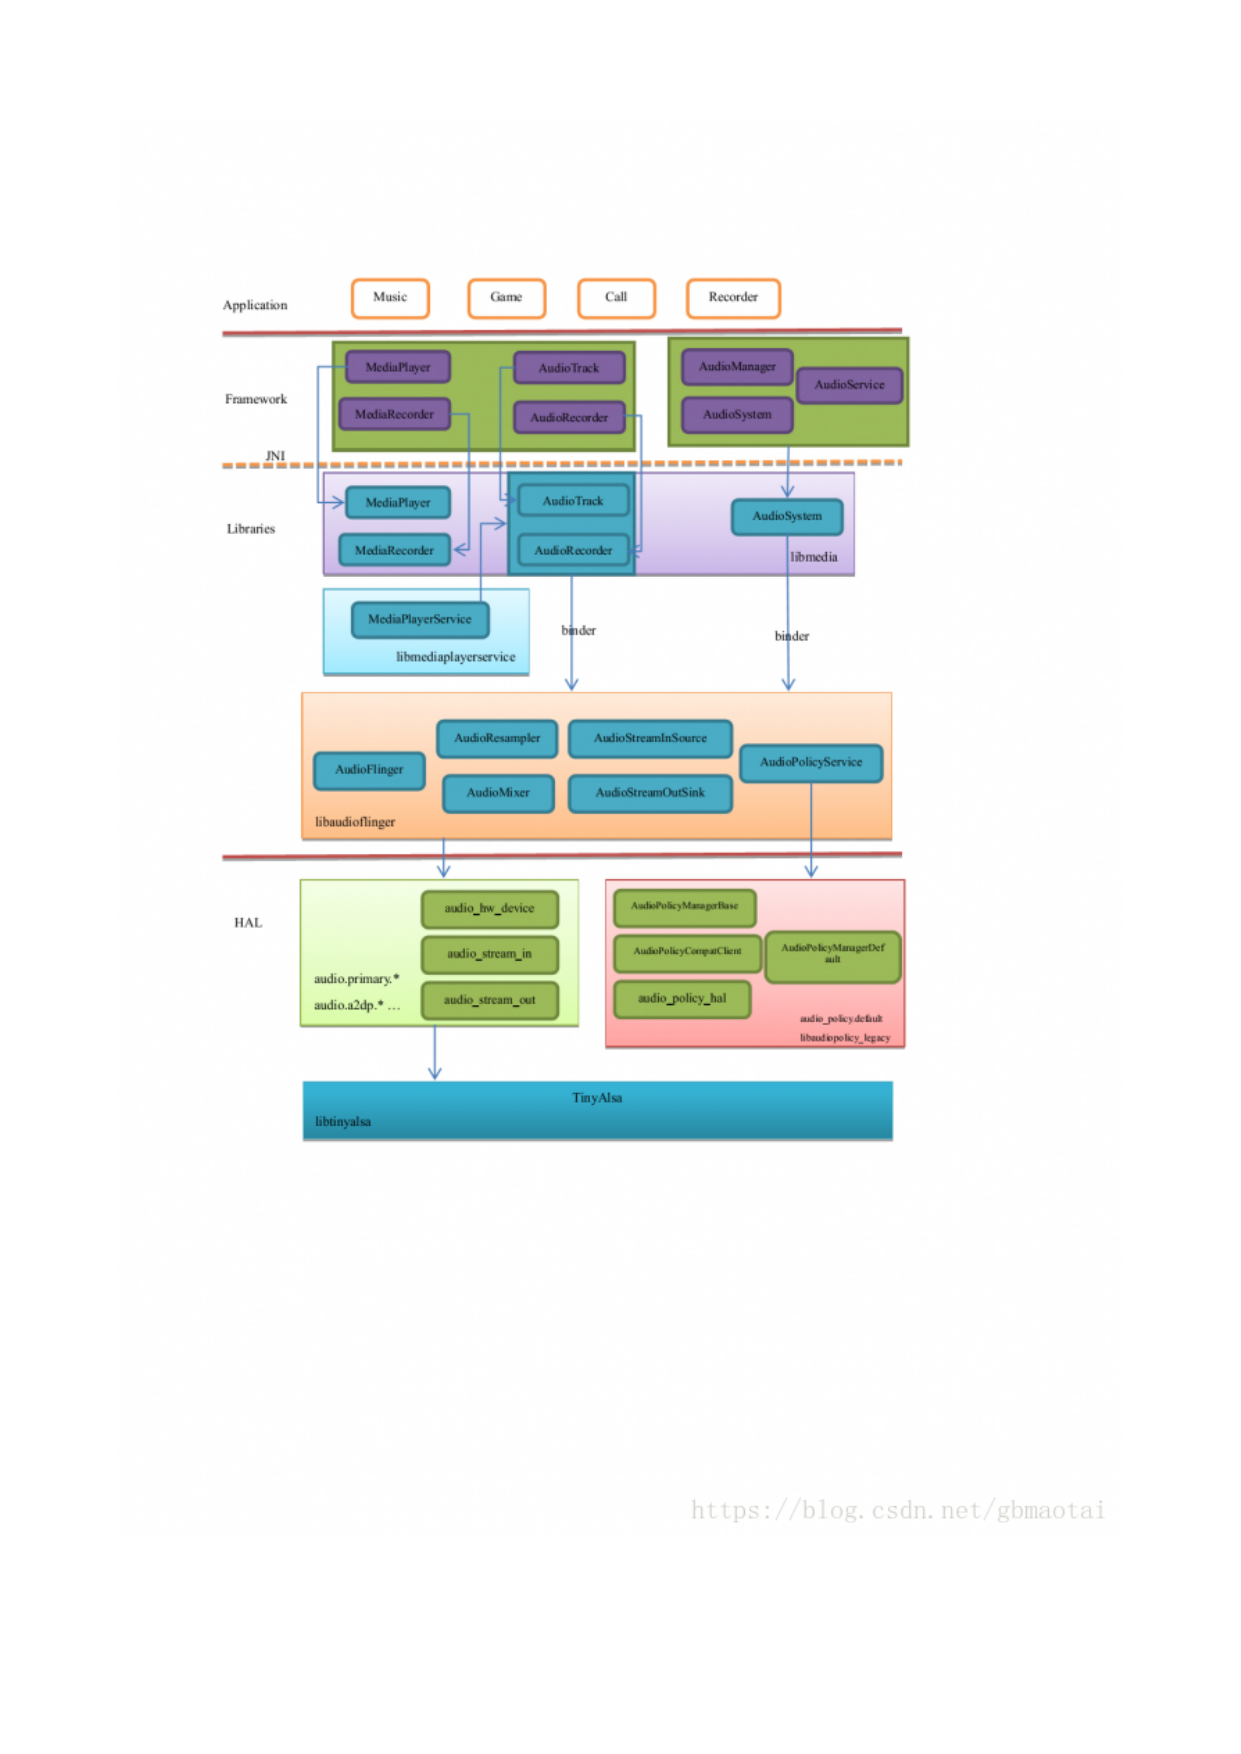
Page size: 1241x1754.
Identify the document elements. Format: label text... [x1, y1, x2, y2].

picture [118, 118, 1123, 1538]
text https://groups.google.com/forum/#!topic/android-platform/TauUHyKEKWU Tinyplay [118, 1538, 1122, 1624]
